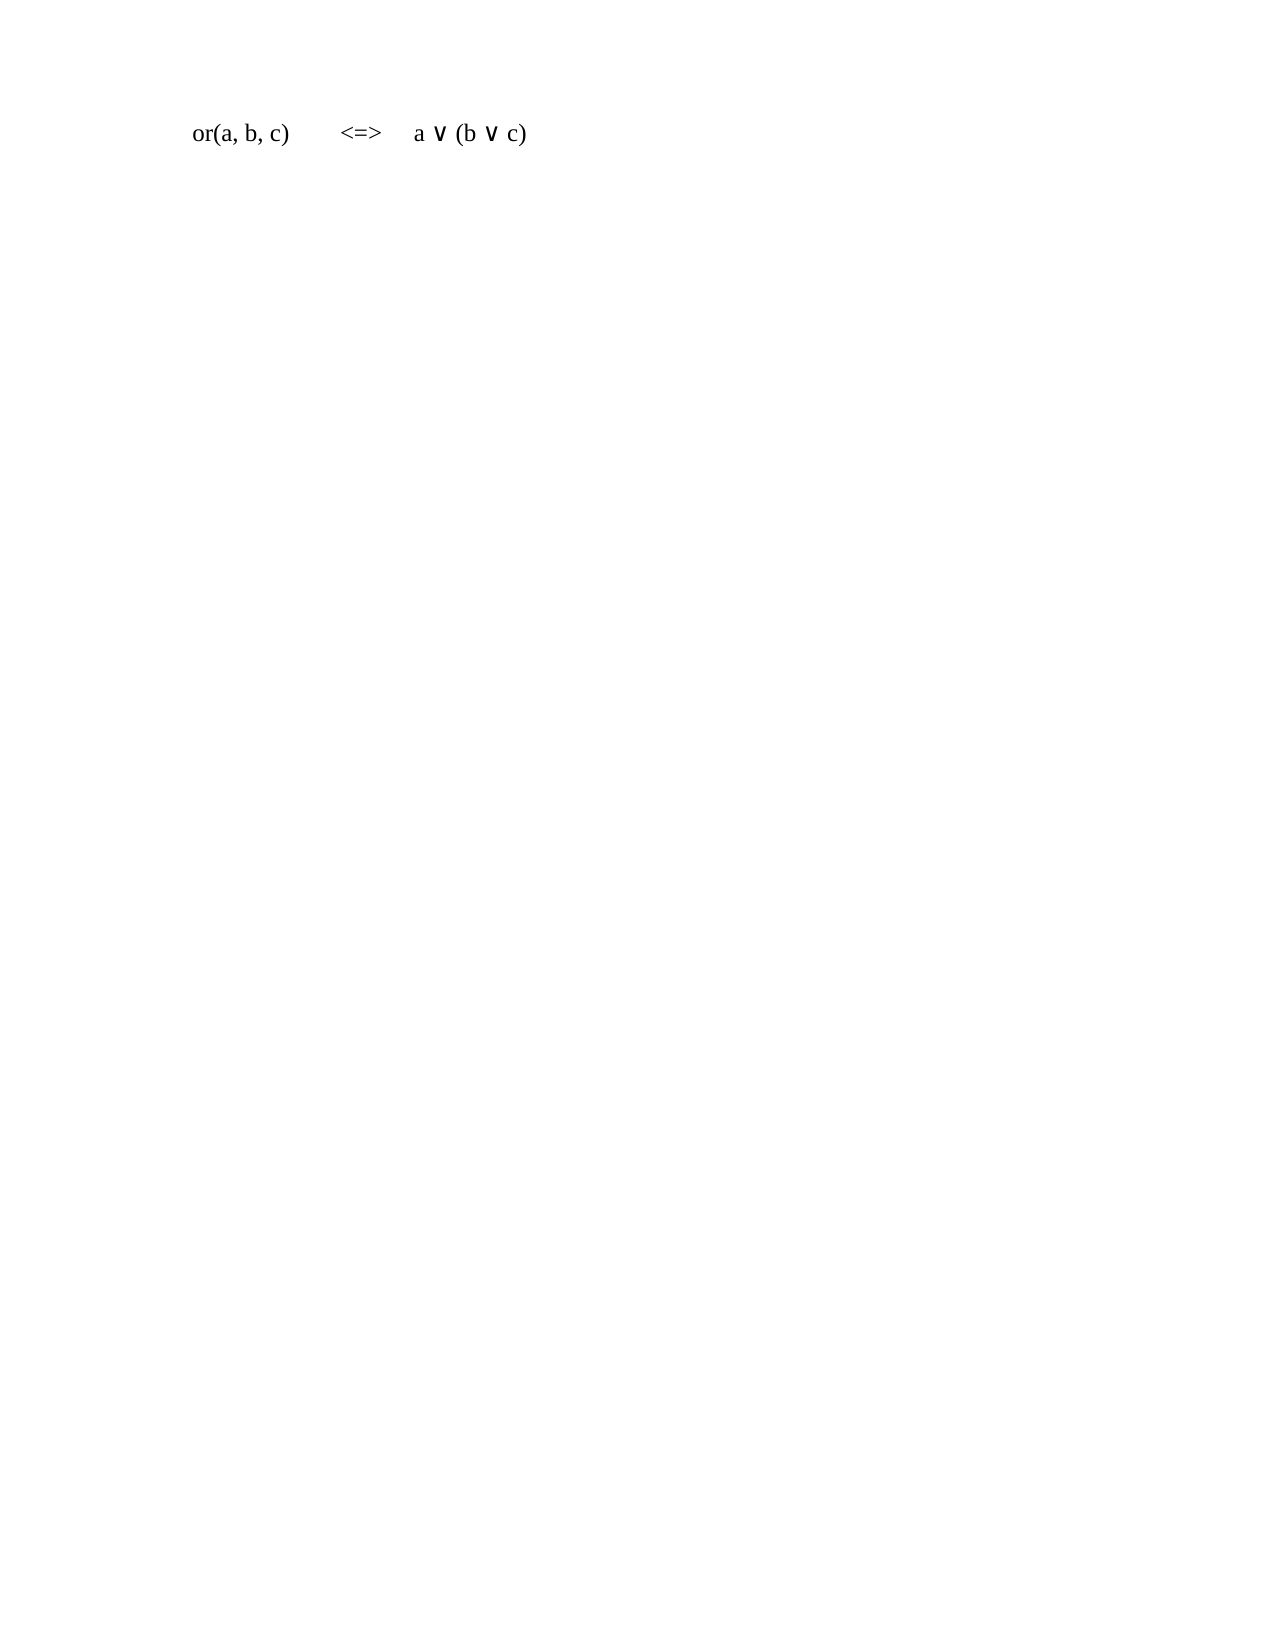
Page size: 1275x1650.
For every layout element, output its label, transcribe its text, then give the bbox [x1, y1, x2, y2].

text or(a, b, c) <=> a ∨ (b ∨ c) [118, 118, 1157, 147]
